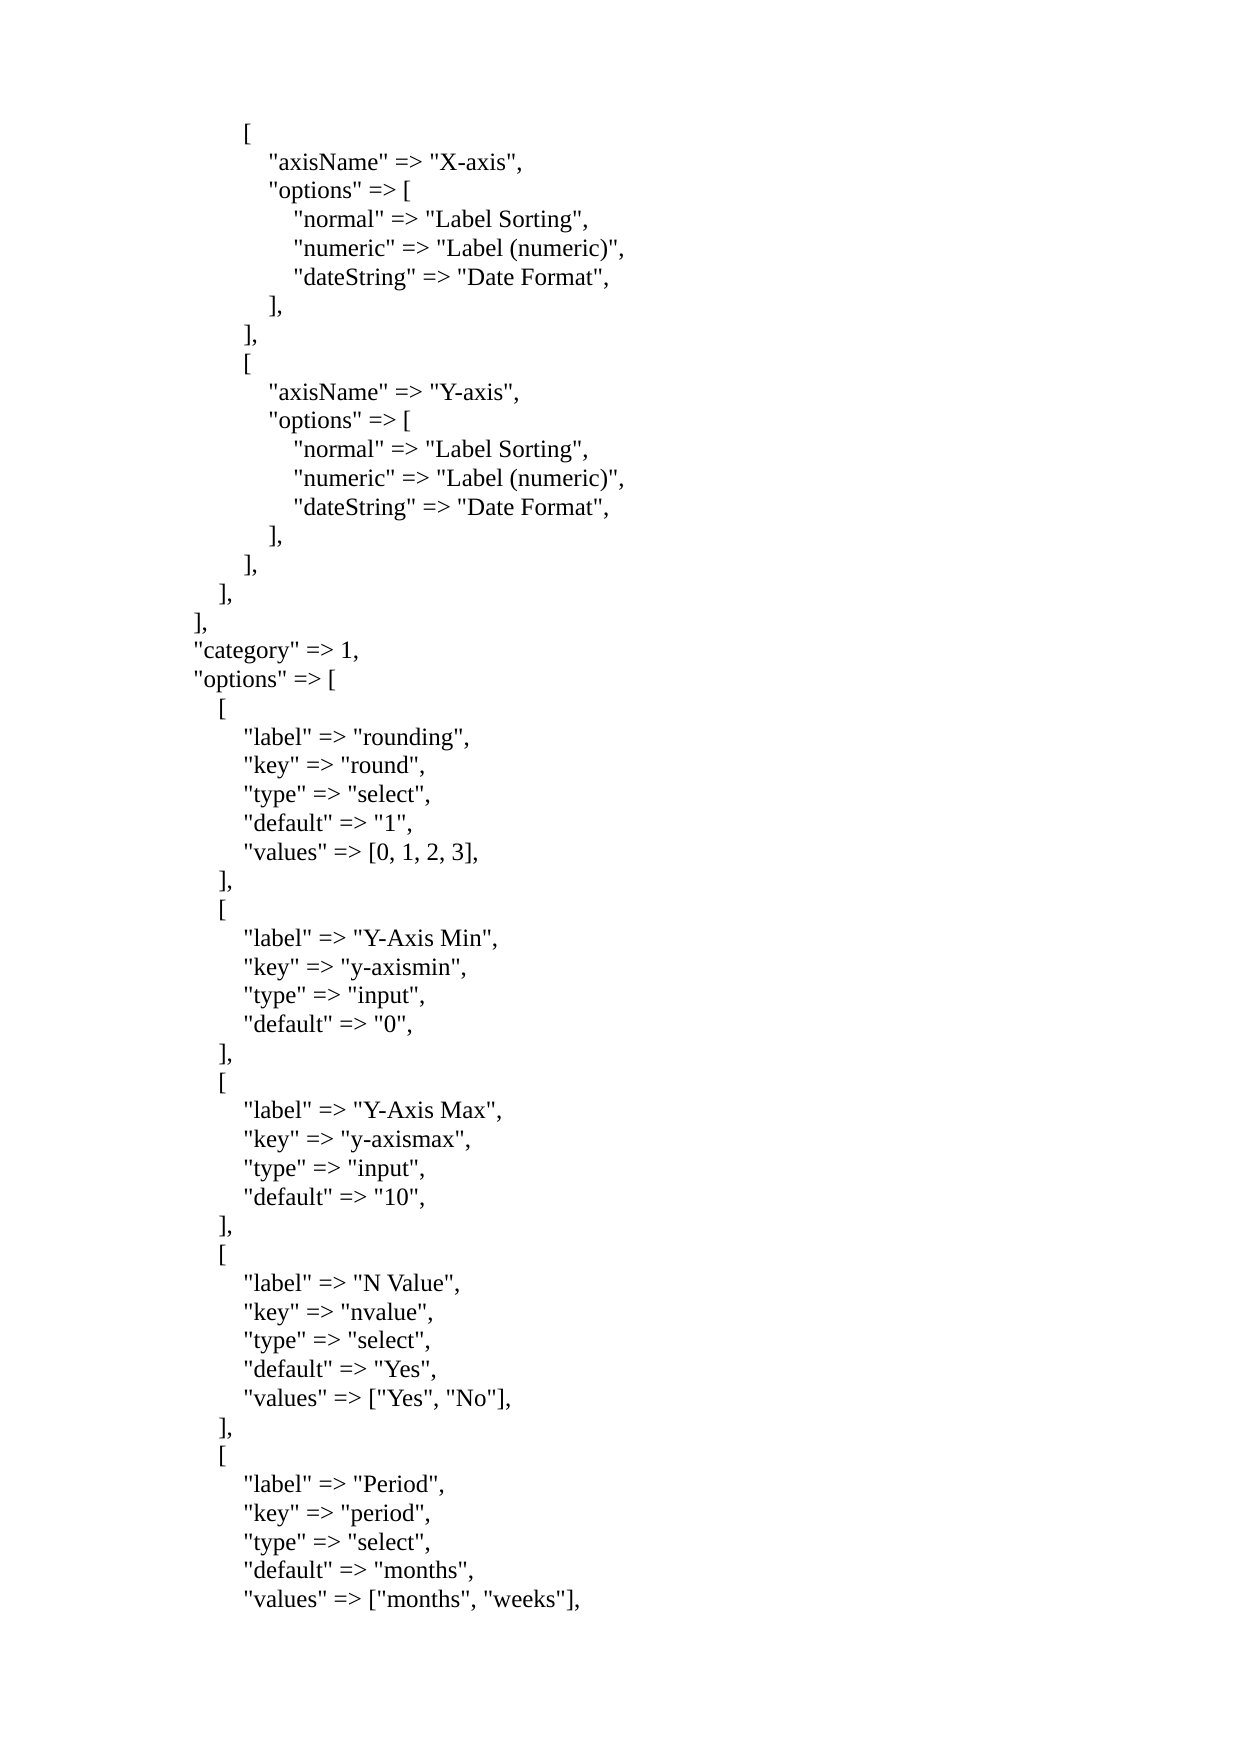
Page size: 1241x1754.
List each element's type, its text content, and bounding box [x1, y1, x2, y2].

text ], [118, 521, 1122, 549]
text "category" => 1, [118, 636, 1122, 664]
text "default" => "Yes", [118, 1354, 1122, 1383]
text "default" => "months", [118, 1556, 1122, 1584]
text "type" => "input", [118, 1153, 1122, 1182]
text [ [118, 1239, 1122, 1268]
text "axisName" => "Y-axis", [118, 377, 1122, 406]
text ], [118, 866, 1122, 894]
text "label" => "Period", [118, 1469, 1122, 1498]
text "options" => [ [118, 176, 1122, 204]
text ], [118, 1412, 1122, 1441]
text "label" => "Y-Axis Max", [118, 1096, 1122, 1124]
text "type" => "select", [118, 779, 1122, 808]
text "axisName" => "X-axis", [118, 147, 1122, 176]
text "key" => "period", [118, 1498, 1122, 1527]
text [ [118, 1067, 1122, 1096]
text "options" => [ [118, 406, 1122, 434]
text "dateString" => "Date Format", [118, 262, 1122, 291]
text "type" => "input", [118, 981, 1122, 1009]
text "default" => "1", [118, 808, 1122, 837]
text ], [118, 607, 1122, 636]
text "values" => ["Yes", "No"], [118, 1383, 1122, 1412]
text "type" => "select", [118, 1326, 1122, 1354]
text "key" => "y-axismin", [118, 952, 1122, 981]
text "key" => "nvalue", [118, 1297, 1122, 1326]
text "default" => "0", [118, 1009, 1122, 1038]
text "label" => "N Value", [118, 1268, 1122, 1297]
text "key" => "y-axismax", [118, 1124, 1122, 1153]
text [ [118, 118, 1122, 147]
text "key" => "round", [118, 751, 1122, 779]
text ], [118, 1211, 1122, 1239]
text [ [118, 693, 1122, 722]
text [ [118, 894, 1122, 923]
text "default" => "10", [118, 1182, 1122, 1211]
text "label" => "Y-Axis Min", [118, 923, 1122, 952]
text "dateString" => "Date Format", [118, 492, 1122, 521]
text "values" => ["months", "weeks"], [118, 1584, 1122, 1613]
text ], [118, 578, 1122, 607]
text "label" => "rounding", [118, 722, 1122, 751]
text [ [118, 1441, 1122, 1469]
text "normal" => "Label Sorting", [118, 204, 1122, 233]
text "values" => [0, 1, 2, 3], [118, 837, 1122, 866]
text ], [118, 549, 1122, 578]
text [ [118, 348, 1122, 377]
text "numeric" => "Label (numeric)", [118, 233, 1122, 262]
text "options" => [ [118, 664, 1122, 693]
text ], [118, 1038, 1122, 1067]
text ], [118, 291, 1122, 319]
text "normal" => "Label Sorting", [118, 434, 1122, 463]
text ], [118, 319, 1122, 348]
text "numeric" => "Label (numeric)", [118, 463, 1122, 492]
text "type" => "select", [118, 1527, 1122, 1556]
